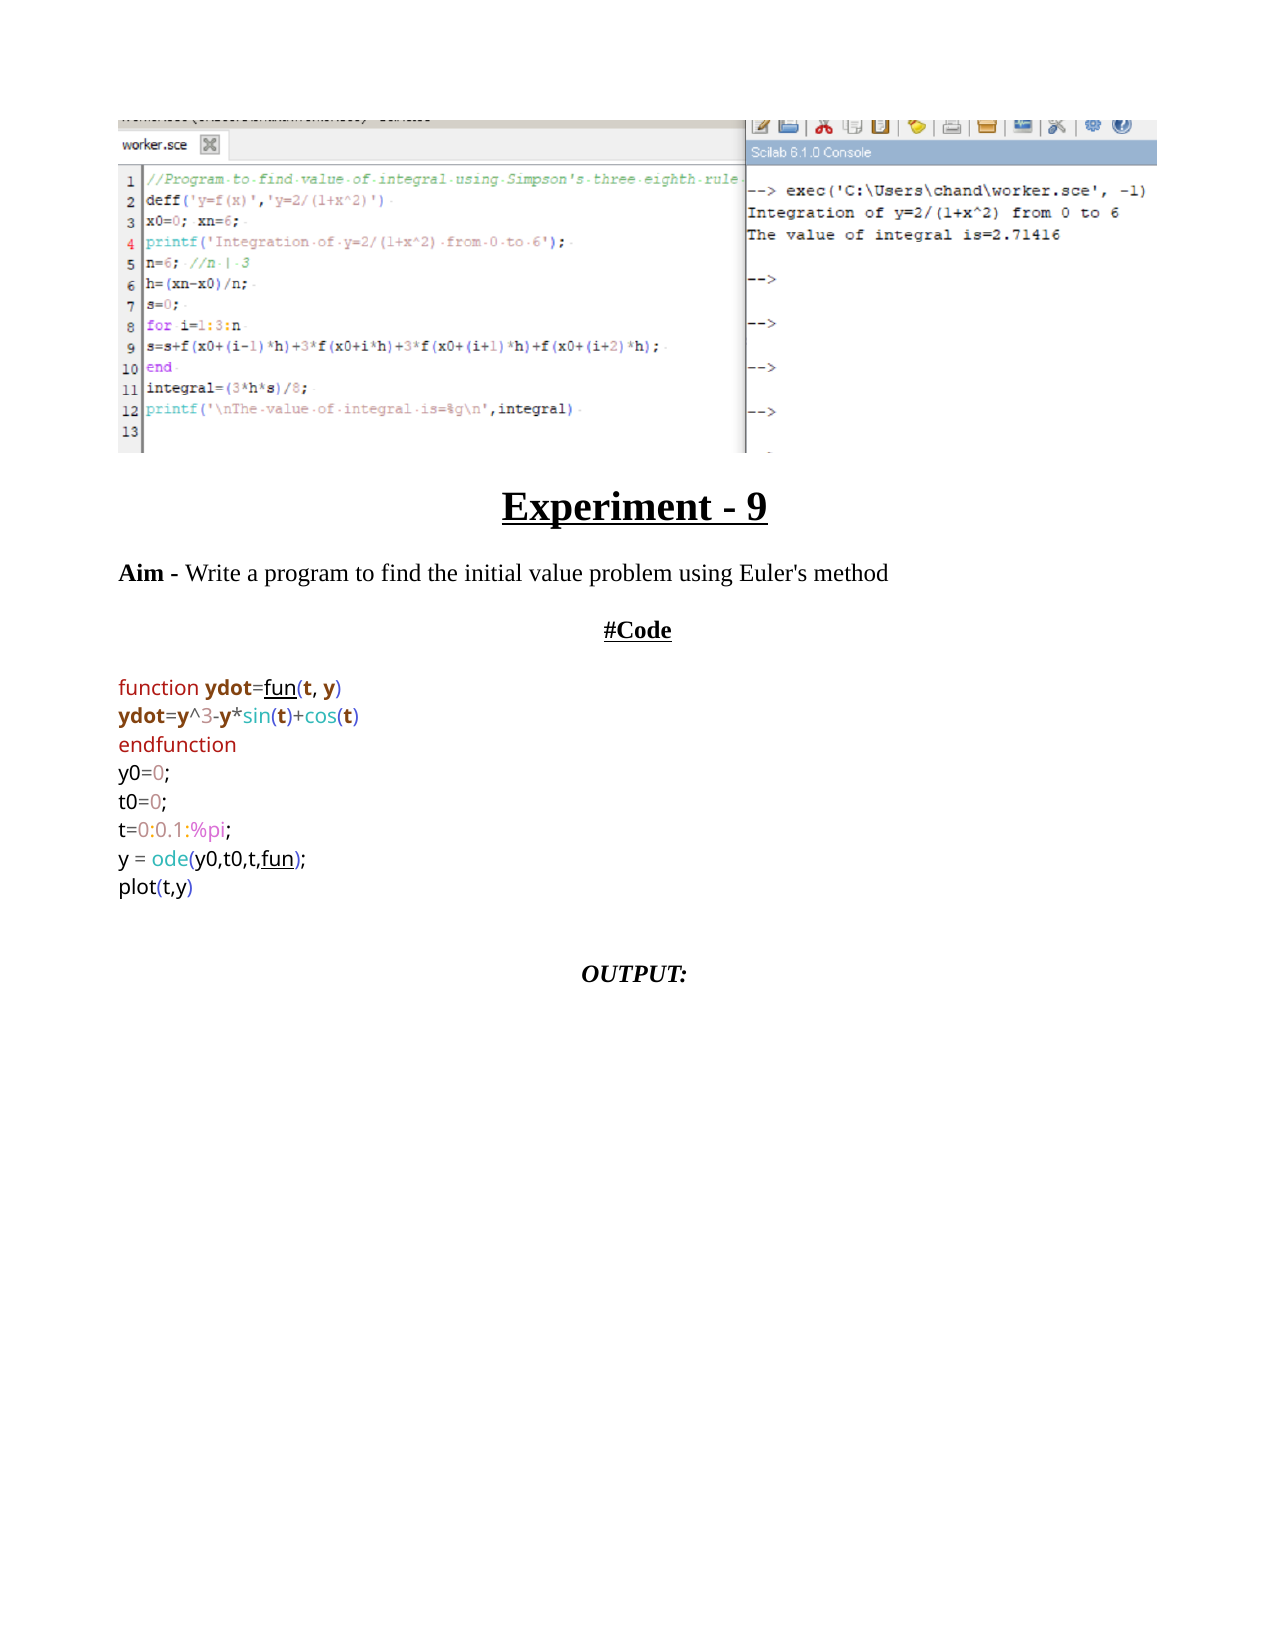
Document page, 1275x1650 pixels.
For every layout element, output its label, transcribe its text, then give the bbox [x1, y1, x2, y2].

text endfunction [118, 730, 1157, 758]
text y0=0; [118, 758, 1157, 787]
text t0=0; [118, 787, 1157, 815]
text Experiment - 9 [118, 481, 1157, 529]
picture [118, 120, 1157, 453]
text ydot=y^3-y*sin(t)+cos(t) [118, 701, 1157, 730]
text Aim - Write a program to find the initial value problem using Euler's method [118, 558, 1157, 587]
text t=0:0.1:%pi; [118, 815, 1157, 844]
text plot(t,y) [118, 872, 1157, 901]
text function ydot=fun(t, y) [118, 673, 1157, 701]
text y = ode(y0,t0,t,fun); [118, 844, 1157, 872]
text #Code [118, 616, 1157, 644]
text OUTPUT: [118, 959, 1157, 987]
